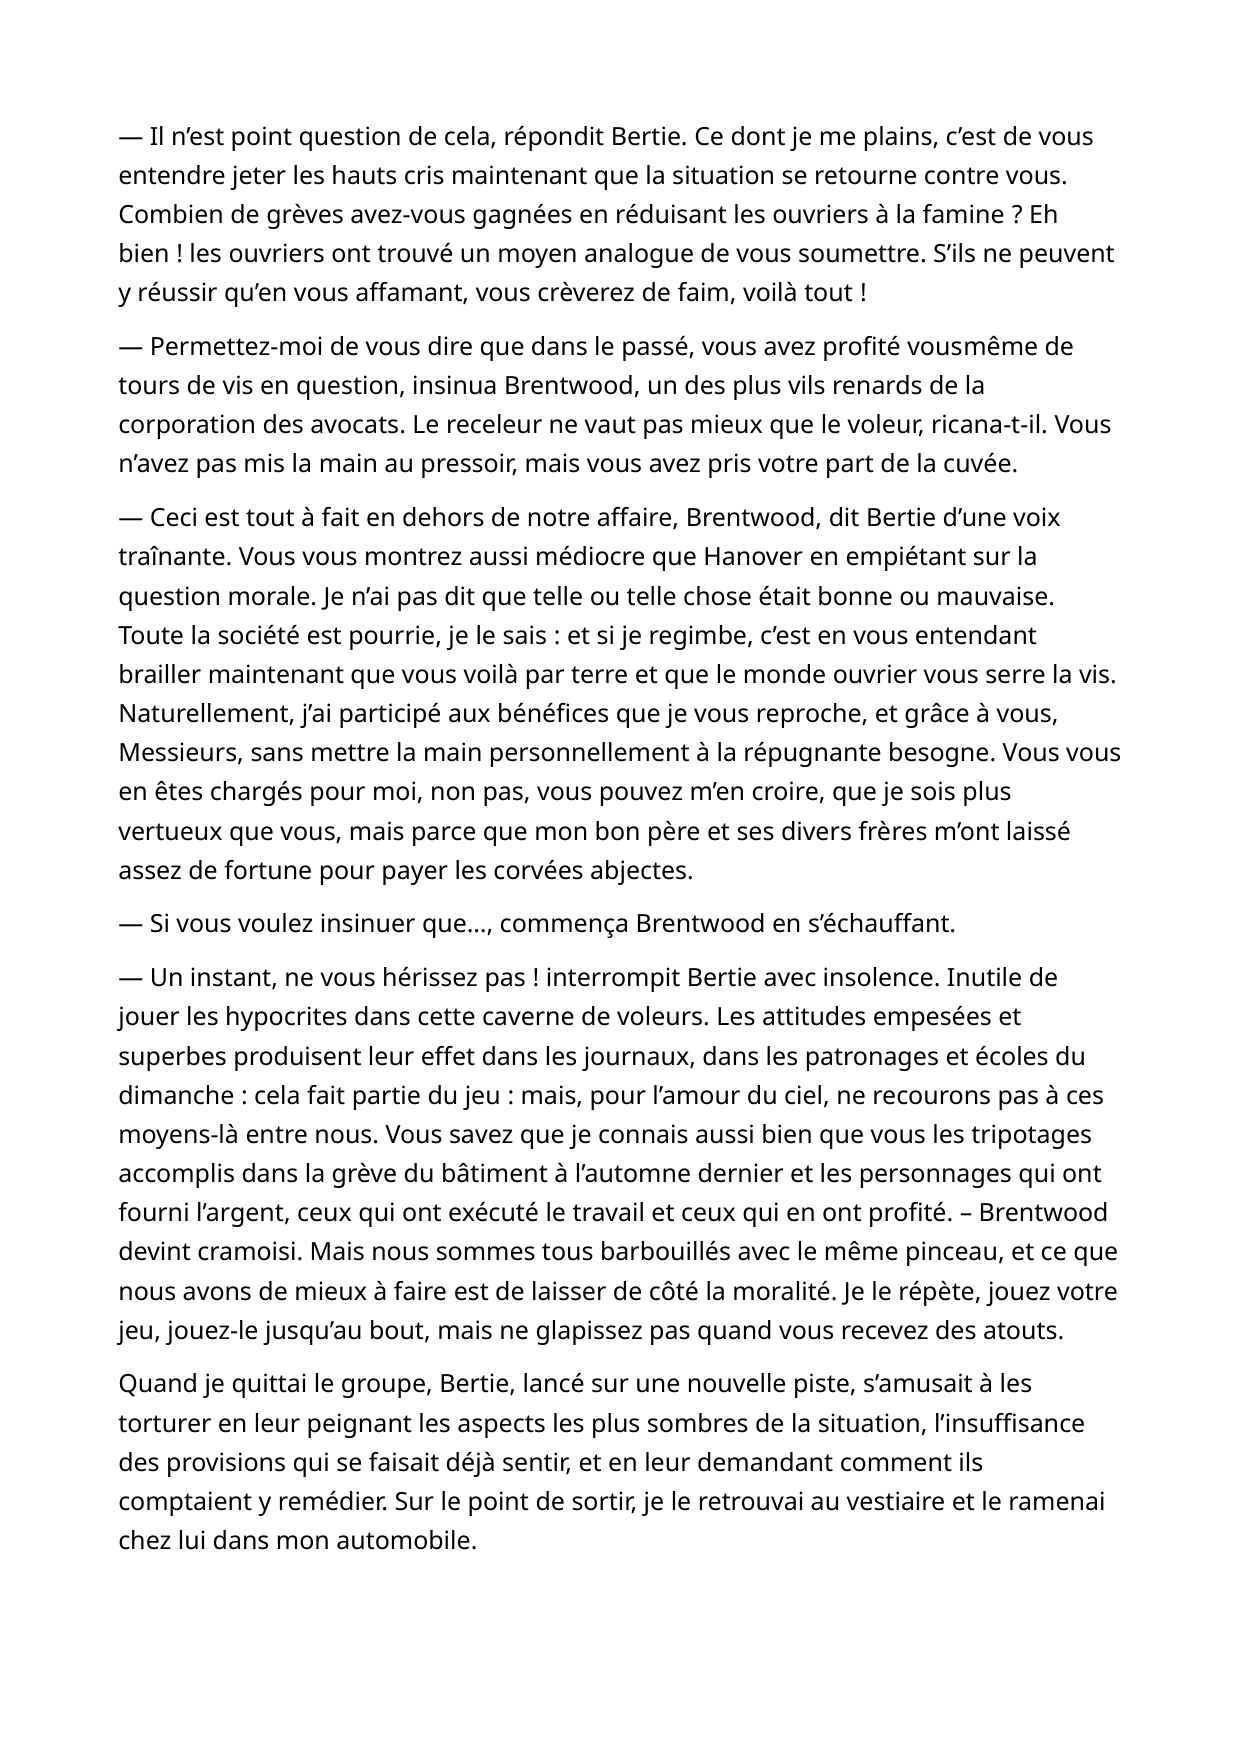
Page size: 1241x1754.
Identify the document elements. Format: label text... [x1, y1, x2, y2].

text — Il n’est point question de cela, répondit Bertie. Ce dont je me plains, c’est de vous entendre jeter les hauts cris maintenant que la situation se retourne contre vous. Combien de grèves avez-vous gagnées en réduisant les ouvriers à la famine ? Eh bien ! les ouvriers ont trouvé un moyen analogue de vous soumettre. S’ils ne peuvent y réussir qu’en vous affamant, vous crèverez de faim, voilà tout ! [118, 118, 1122, 309]
text Quand je quittai le groupe, Bertie, lancé sur une nouvelle piste, s’amusait à les torturer en leur peignant les aspects les plus sombres de la situation, l’insuffisance des provisions qui se faisait déjà sentir, et en leur demandant comment ils comptaient y remédier. Sur le point de sortir, je le retrouvai au vestiaire et le ramenai chez lui dans mon automobile. [118, 1366, 1122, 1557]
text — Si vous voulez insinuer que…, commença Brentwood en s’échauffant. [118, 906, 1122, 940]
text — Un instant, ne vous hérissez pas ! interrompit Bertie avec insolence. Inutile de jouer les hypocrites dans cette caverne de voleurs. Les attitudes empesées et superbes produisent leur effet dans les journaux, dans les patronages et écoles du dimanche : cela fait partie du jeu : mais, pour l’amour du ciel, ne recourons pas à ces moyens-là entre nous. Vous savez que je connais aussi bien que vous les tripotages accomplis dans la grève du bâtiment à l’automne dernier et les personnages qui ont fourni l’argent, ceux qui ont exécuté le travail et ceux qui en ont profité. – Brentwood devint cramoisi. Mais nous sommes tous barbouillés avec le même pinceau, et ce que nous avons de mieux à faire est de laisser de côté la moralité. Je le répète, jouez votre jeu, jouez-le jusqu’au bout, mais ne glapissez pas quand vous recevez des atouts. [118, 960, 1122, 1346]
text — Ceci est tout à fait en dehors de notre affaire, Brentwood, dit Bertie d’une voix traînante. Vous vous montrez aussi médiocre que Hanover en empiétant sur la question morale. Je n’ai pas dit que telle ou telle chose était bonne ou mauvaise. Toute la société est pourrie, je le sais : et si je regimbe, c’est en vous entendant brailler maintenant que vous voilà par terre et que le monde ouvrier vous serre la vis. Naturellement, j’ai participé aux bénéfices que je vous reproche, et grâce à vous, Messieurs, sans mettre la main personnellement à la répugnante besogne. Vous vous en êtes chargés pour moi, non pas, vous pouvez m’en croire, que je sois plus vertueux que vous, mais parce que mon bon père et ses divers frères m’ont laissé assez de fortune pour payer les corvées abjectes. [118, 500, 1122, 886]
text — Permettez-moi de vous dire que dans le passé, vous avez profité vousmême de tours de vis en question, insinua Brentwood, un des plus vils renards de la corporation des avocats. Le receleur ne vaut pas mieux que le voleur, ricana-t-il. Vous n’avez pas mis la main au pressoir, mais vous avez pris votre part de la cuvée. [118, 328, 1122, 480]
